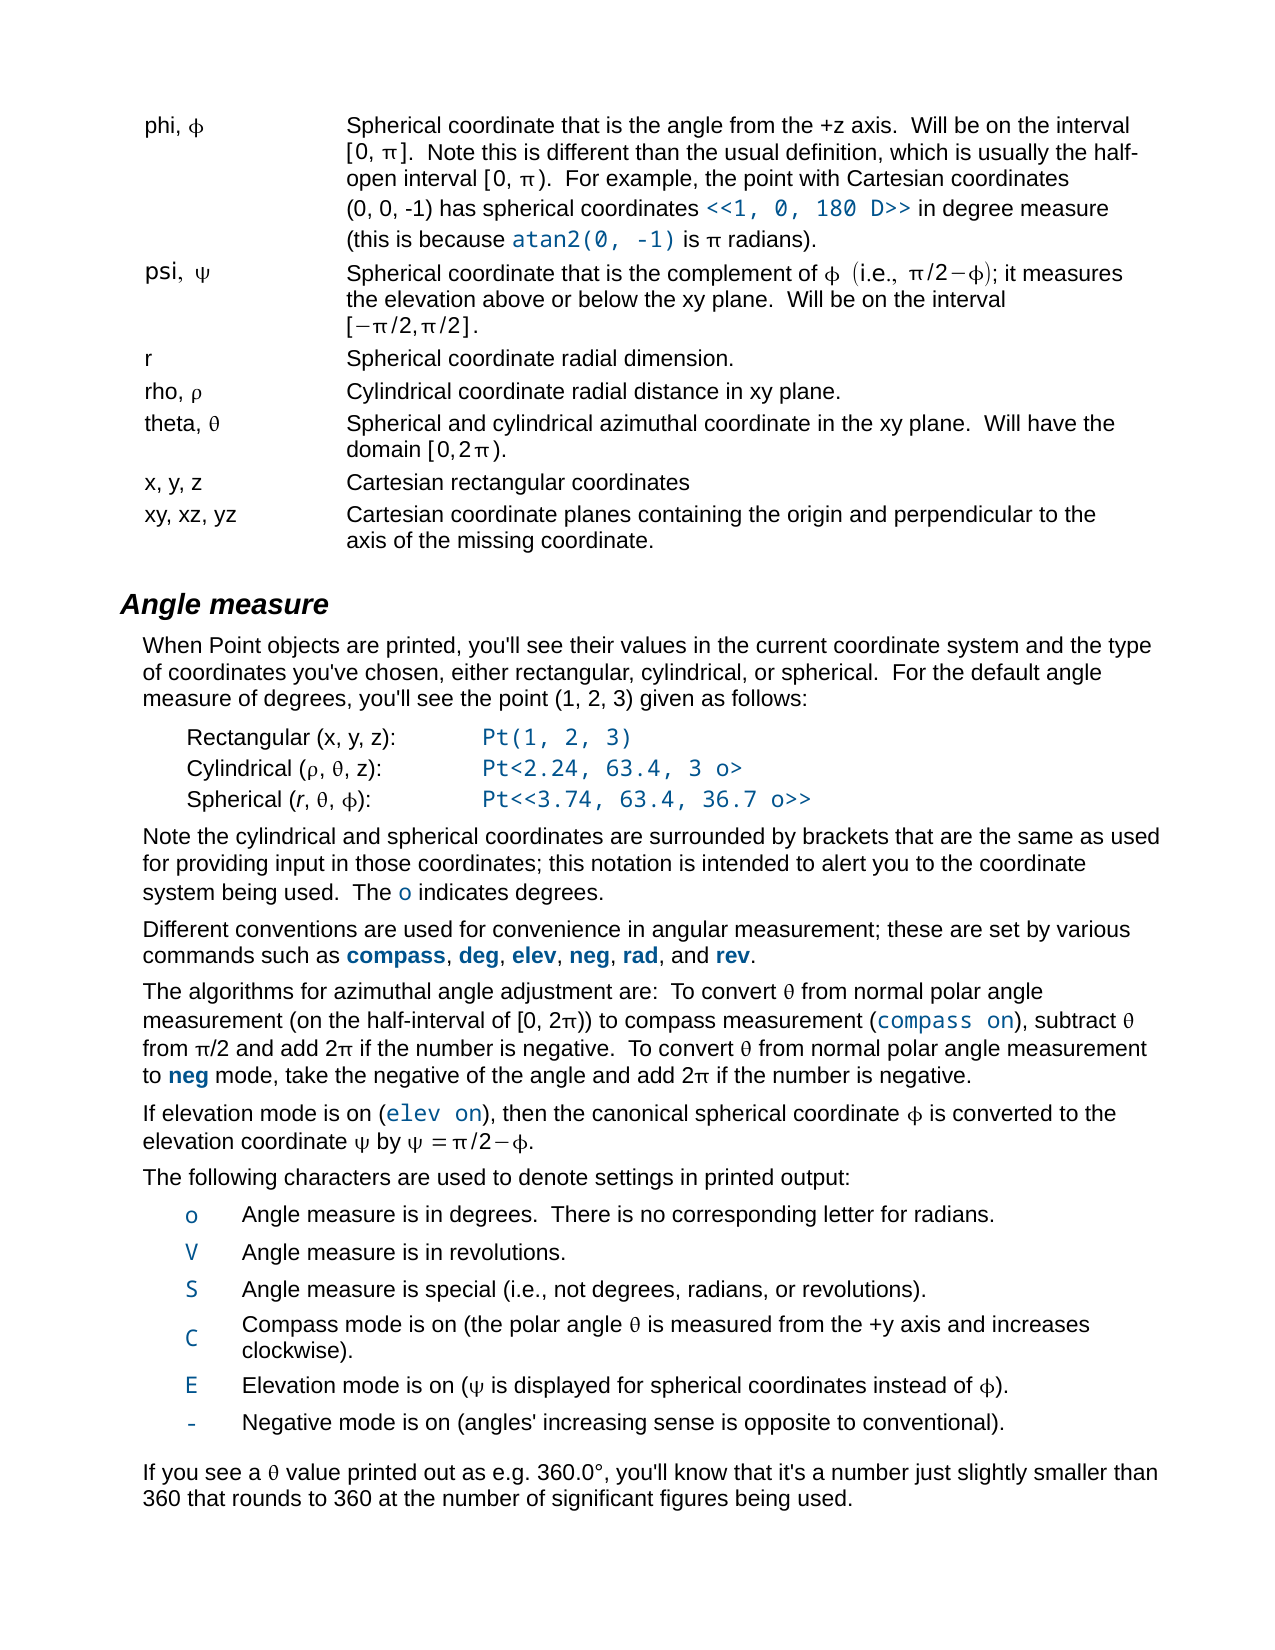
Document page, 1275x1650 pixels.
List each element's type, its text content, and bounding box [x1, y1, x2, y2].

table_cell Cartesian rectangular coordinates [346, 469, 1142, 501]
table_cell E [185, 1370, 242, 1407]
table_cell phi,  [144, 113, 346, 260]
table_cell Cartesian coordinate planes containing the origin and perpendicular to the axis of the missing coordinate. [346, 501, 1142, 560]
table_cell Spherical and cylindrical azimuthal coordinate in the xy plane. Will have the domain . [346, 410, 1142, 469]
table_cell Angle measure is in revolutions. [242, 1236, 1091, 1273]
table_cell psi,  [144, 260, 346, 345]
table_cell Compass mode is on (the polar angle  is measured from the +y axis and increases clockwise). [242, 1311, 1091, 1369]
table_cell Elevation mode is on ( is displayed for spherical coordinates instead of ). [242, 1370, 1091, 1407]
text Cylindrical (, , z): Pt<2.24, 63.4, 3 o> [186, 752, 1162, 783]
table_cell - [185, 1407, 242, 1444]
table_cell Angle measure is special (i.e., not degrees, radians, or revolutions). [242, 1274, 1091, 1311]
text The following characters are used to denote settings in printed output: [142, 1163, 1162, 1190]
text When Point objects are printed, you'll see their values in the current coordinate system and the type of coordinates you've chosen, either rectangular, cylindrical, or spherical. For the default angle measure of degrees, you'll see the point (1, 2, 3) given as follows: [142, 632, 1162, 711]
table_cell S [185, 1274, 242, 1311]
table_cell C [185, 1311, 242, 1369]
table_cell theta,  [144, 410, 346, 469]
text If you see a  value printed out as e.g. 360.0°, you'll know that it's a number just slightly smaller than 360 that rounds to 360 at the number of significant figures being used. [142, 1459, 1162, 1512]
table_cell x, y, z [144, 469, 346, 501]
table_cell Spherical coordinate that is the complement of  (i.e., ); it measures the elevation above or below the xy plane. Will be on the interval [346, 260, 1142, 345]
table_cell Cylindrical coordinate radial distance in xy plane. [346, 378, 1142, 410]
table_header o [185, 1199, 242, 1236]
table_header Angle measure is in degrees. There is no corresponding letter for radians. [242, 1199, 1091, 1236]
text If elevation mode is on (elev on), then the canonical spherical coordinate  is converted to the elevation coordinate  by . [142, 1097, 1162, 1154]
text Note the cylindrical and spherical coordinates are surrounded by brackets that are the same as used for providing input in those coordinates; this notation is intended to alert you to the coordinate system being used. The o indicates degrees. [142, 823, 1162, 907]
table_cell V [185, 1236, 242, 1273]
text Different conventions are used for convenience in angular measurement; these are set by various commands such as compass, deg, elev, neg, rad, and rev. [142, 916, 1162, 969]
text The algorithms for azimuthal angle adjustment are: To convert  from normal polar angle measurement (on the half-interval of [0, 2)) to compass measurement (compass on), subtract  from /2 and add 2 if the number is negative. To convert  from normal polar angle measurement to neg mode, take the negative of the angle and add 2 if the number is negative. [142, 978, 1162, 1088]
table_cell r [144, 345, 346, 378]
table_cell Spherical coordinate that is the angle from the +z axis. Will be on the interval . Note this is different than the usual definition, which is usually the half-open interval . For example, the point with Cartesian coordinates (0, 0, -1) has spherical coordinates <<1, 0, 180 D>> in degree measure (this is because atan2(0, -1) is  radians). [346, 113, 1142, 260]
table_cell Spherical coordinate radial dimension. [346, 345, 1142, 378]
text Rectangular (x, y, z): Pt(1, 2, 3) [186, 720, 1162, 752]
table_cell rho,  [144, 378, 346, 410]
table_cell xy, xz, yz [144, 501, 346, 560]
table_cell Negative mode is on (angles' increasing sense is opposite to conventional). [242, 1407, 1091, 1444]
text Spherical (r, , ): Pt<<3.74, 63.4, 36.7 o>> [186, 783, 1162, 814]
subtitle Angle measure [120, 587, 1162, 620]
